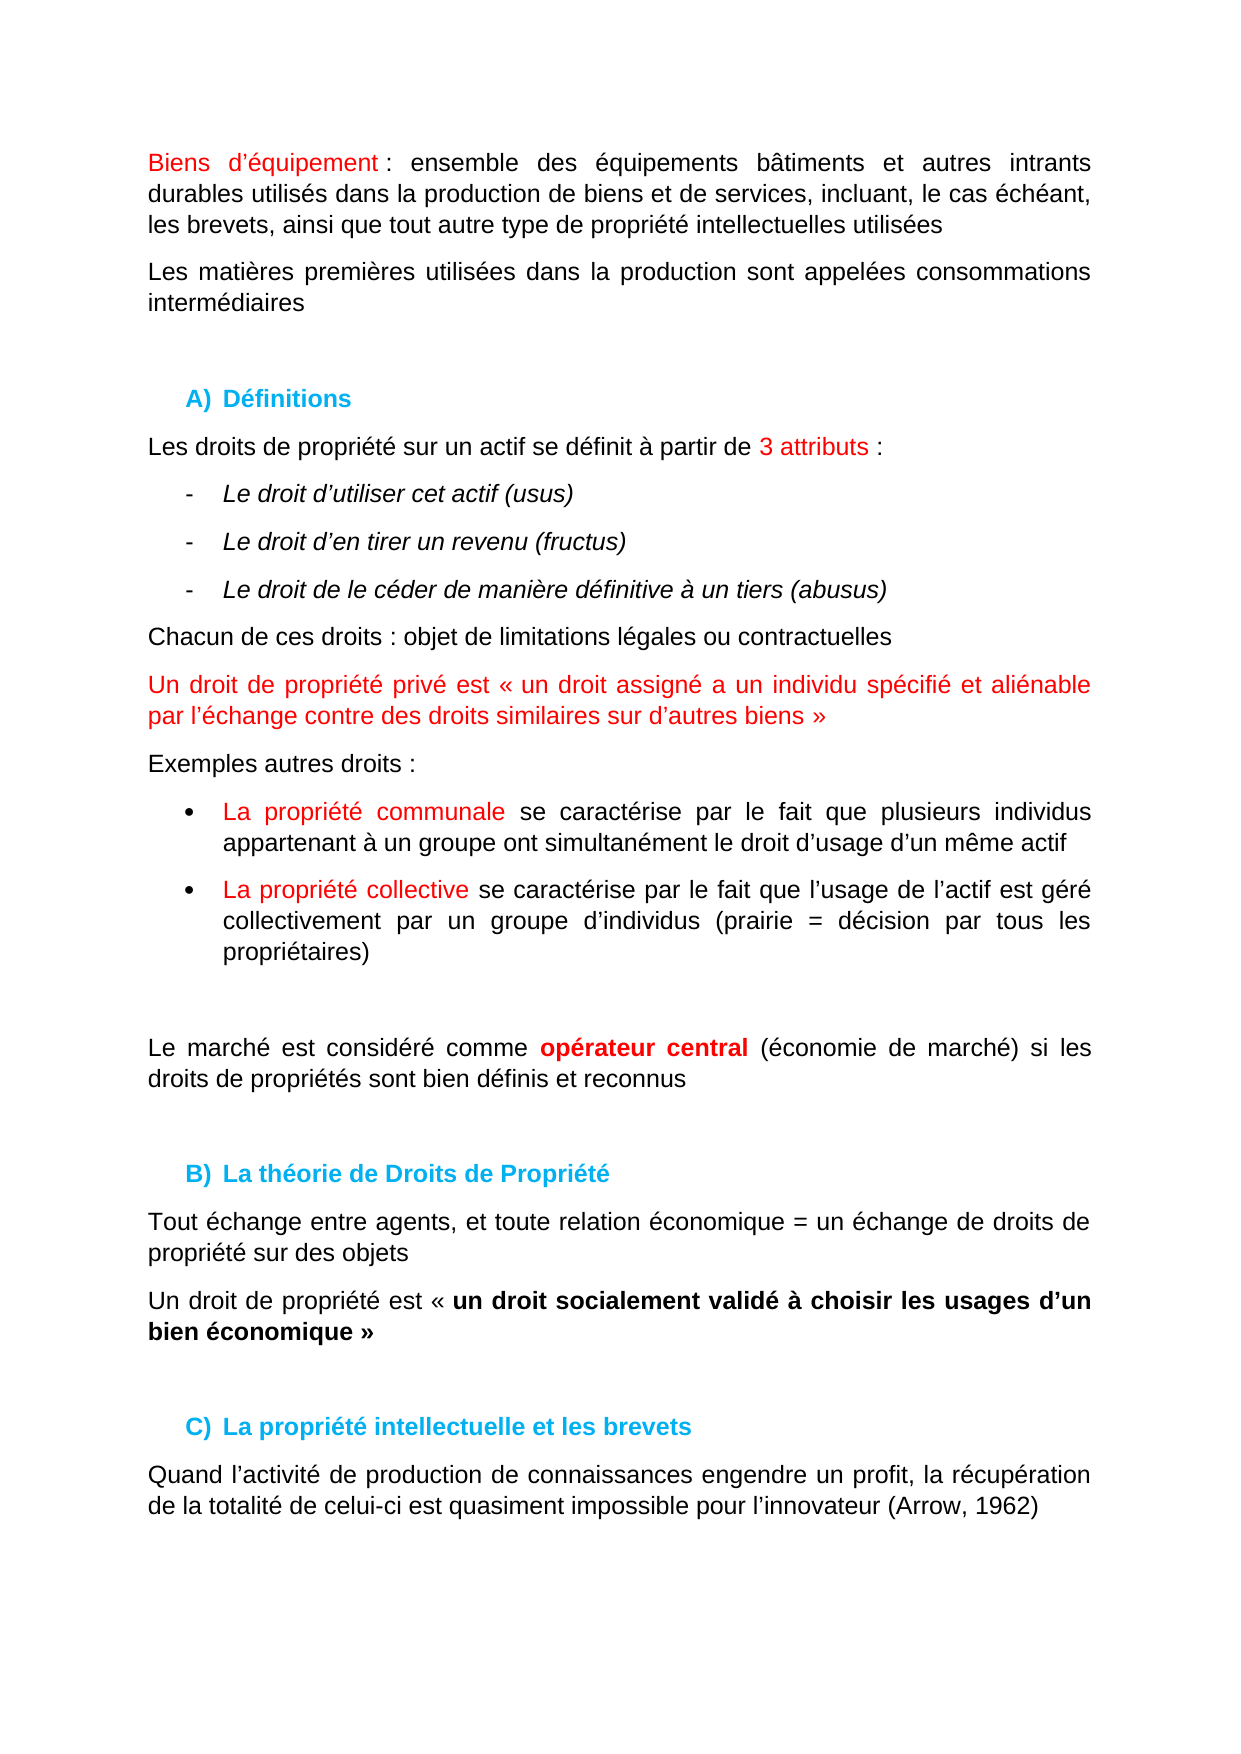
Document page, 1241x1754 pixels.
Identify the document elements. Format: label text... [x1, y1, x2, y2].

text Chacun de ces droits : objet de limitations légales ou contractuelles [148, 622, 1093, 651]
text Un droit de propriété est « un droit socialement validé à choisir les usages d’un bien économique » [148, 1286, 1093, 1346]
text Quand l’activité de production de connaissances engendre un profit, la récupération de la totalité de celui-ci est quasiment impossible pour l’innovateur (Arrow, 1962) [148, 1460, 1093, 1520]
text Biens d’équipement : ensemble des équipements bâtiments et autres intrants durables utilisés dans la production de biens et de services, incluant, le cas échéant, les brevets, ainsi que tout autre type de propriété intellectuelles utilisées [148, 148, 1093, 238]
list Le droit d’en tirer un revenu (fructus) [185, 527, 1093, 556]
list Définitions [185, 384, 1093, 413]
text Les droits de propriété sur un actif se définit à partir de 3 attributs : [148, 432, 1093, 460]
text Les matières premières utilisées dans la production sont appelées consommations intermédiaires [148, 257, 1093, 317]
text Exemples autres droits : [148, 749, 1093, 778]
list La propriété intellectuelle et les brevets [185, 1412, 1093, 1441]
text Tout échange entre agents, et toute relation économique = un échange de droits de propriété sur des objets [148, 1207, 1093, 1267]
list La propriété collective se caractérise par le fait que l’usage de l’actif est géré collectivement par un groupe d’individus (prairie = décision par tous les propriétaires) [185, 875, 1093, 966]
list La théorie de Droits de Propriété [185, 1159, 1093, 1188]
list Le droit d’utiliser cet actif (usus) [185, 479, 1093, 508]
list La propriété communale se caractérise par le fait que plusieurs individus appartenant à un groupe ont simultanément le droit d’usage d’un même actif [185, 797, 1093, 856]
text Un droit de propriété privé est « un droit assigné a un individu spécifié et aliénable par l’échange contre des droits similaires sur d’autres biens » [148, 670, 1093, 730]
list Le droit de le céder de manière définitive à un tiers (abusus) [185, 575, 1093, 603]
text Le marché est considéré comme opérateur central (économie de marché) si les droits de propriétés sont bien définis et reconnus [148, 1033, 1093, 1093]
